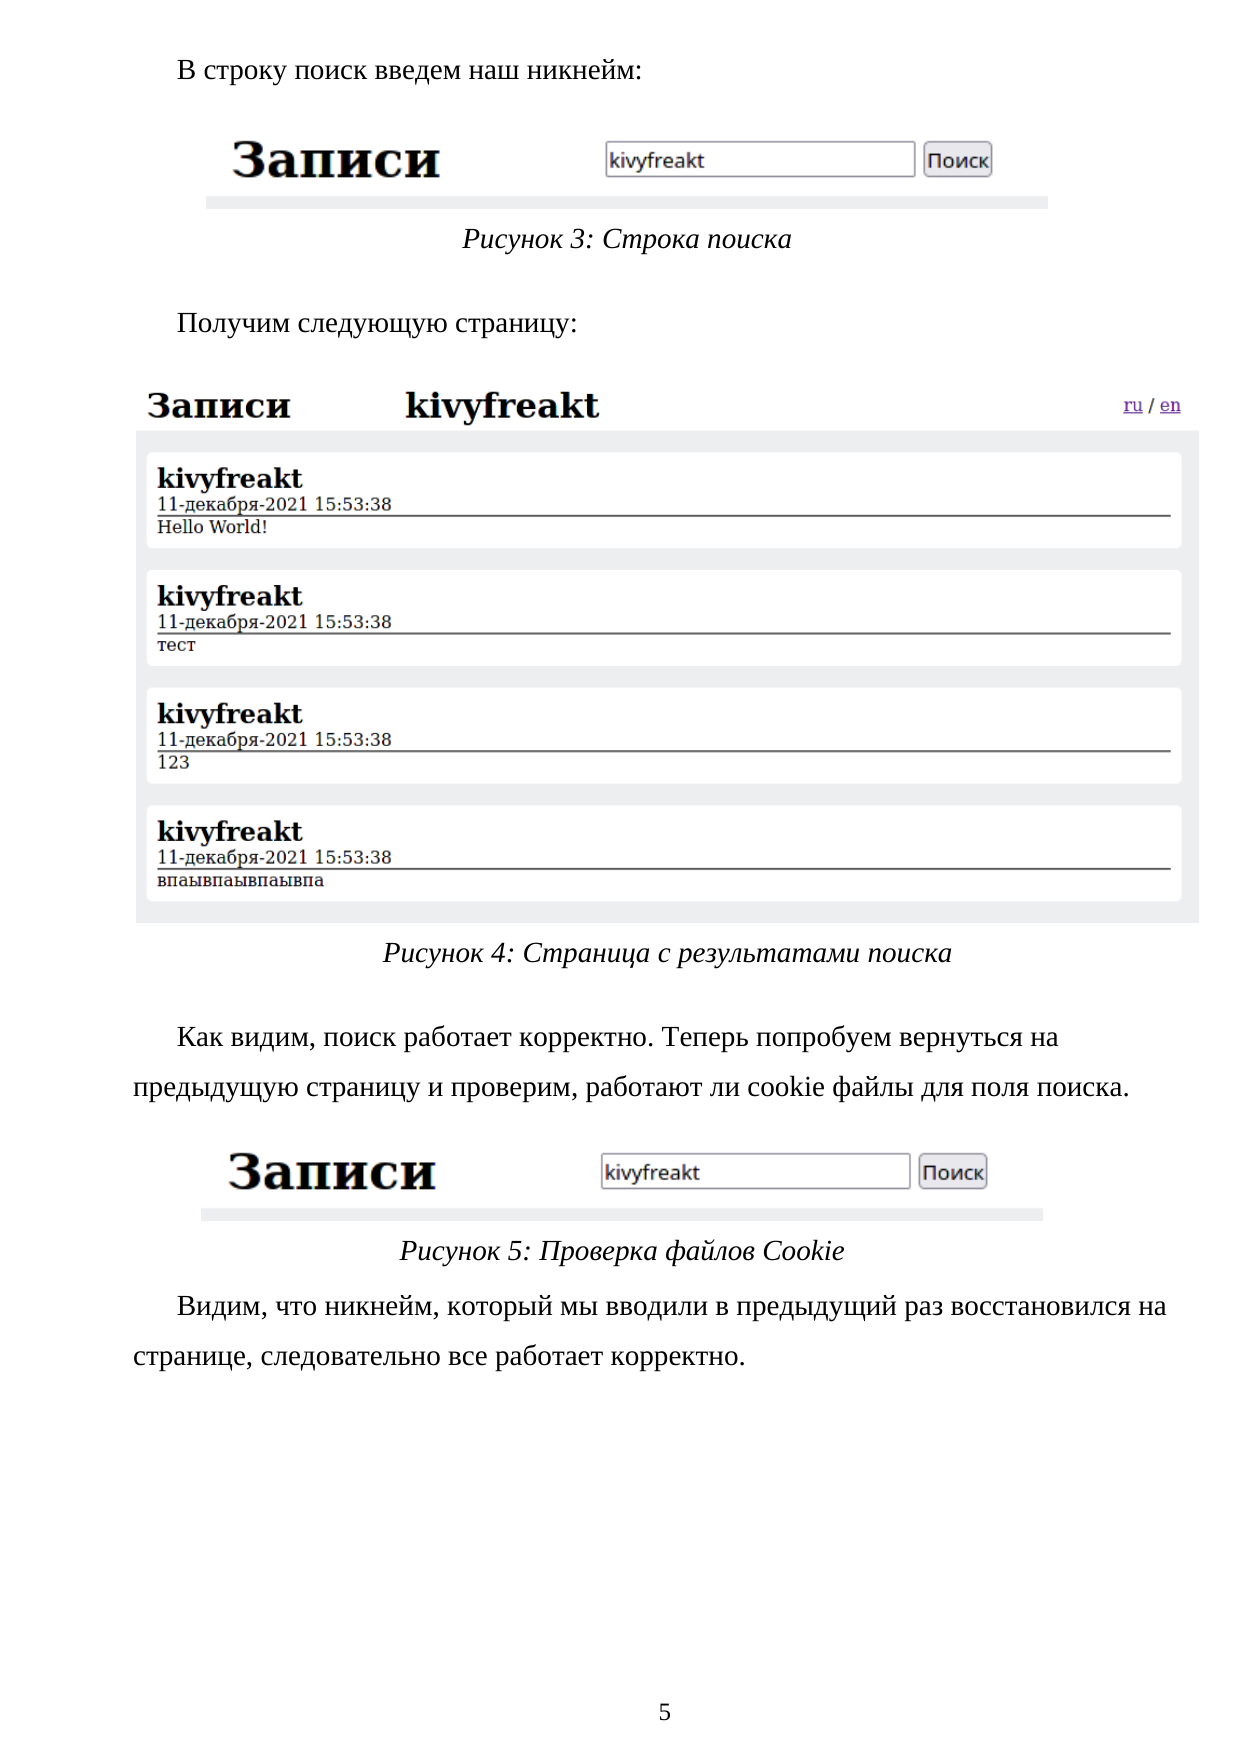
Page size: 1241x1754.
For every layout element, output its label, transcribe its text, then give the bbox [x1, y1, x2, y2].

picture [206, 124, 1048, 209]
text В строку поиск введем наш никнейм: [133, 52, 1196, 86]
text [201, 1124, 1043, 1136]
text Получим следующую страницу: [133, 305, 1196, 338]
picture [136, 381, 1200, 923]
text Как видим, поиск работает корректно. Теперь попробуем вернуться на предыдущую страницу и проверим, работают ли cookie файлы для поля поиска. [133, 1019, 1196, 1103]
picture [201, 1136, 1044, 1221]
text Рисунок 5: Проверка файлов Cookie [201, 1221, 1043, 1267]
text Рисунок 4: Страница с результатами поиска [136, 923, 1199, 969]
text Рисунок 3: Строка поиска [206, 209, 1048, 255]
text Видим, что никнейм, который мы вводили в предыдущий раз восстановился на странице, следовательно все работает корректно. [133, 1288, 1196, 1371]
